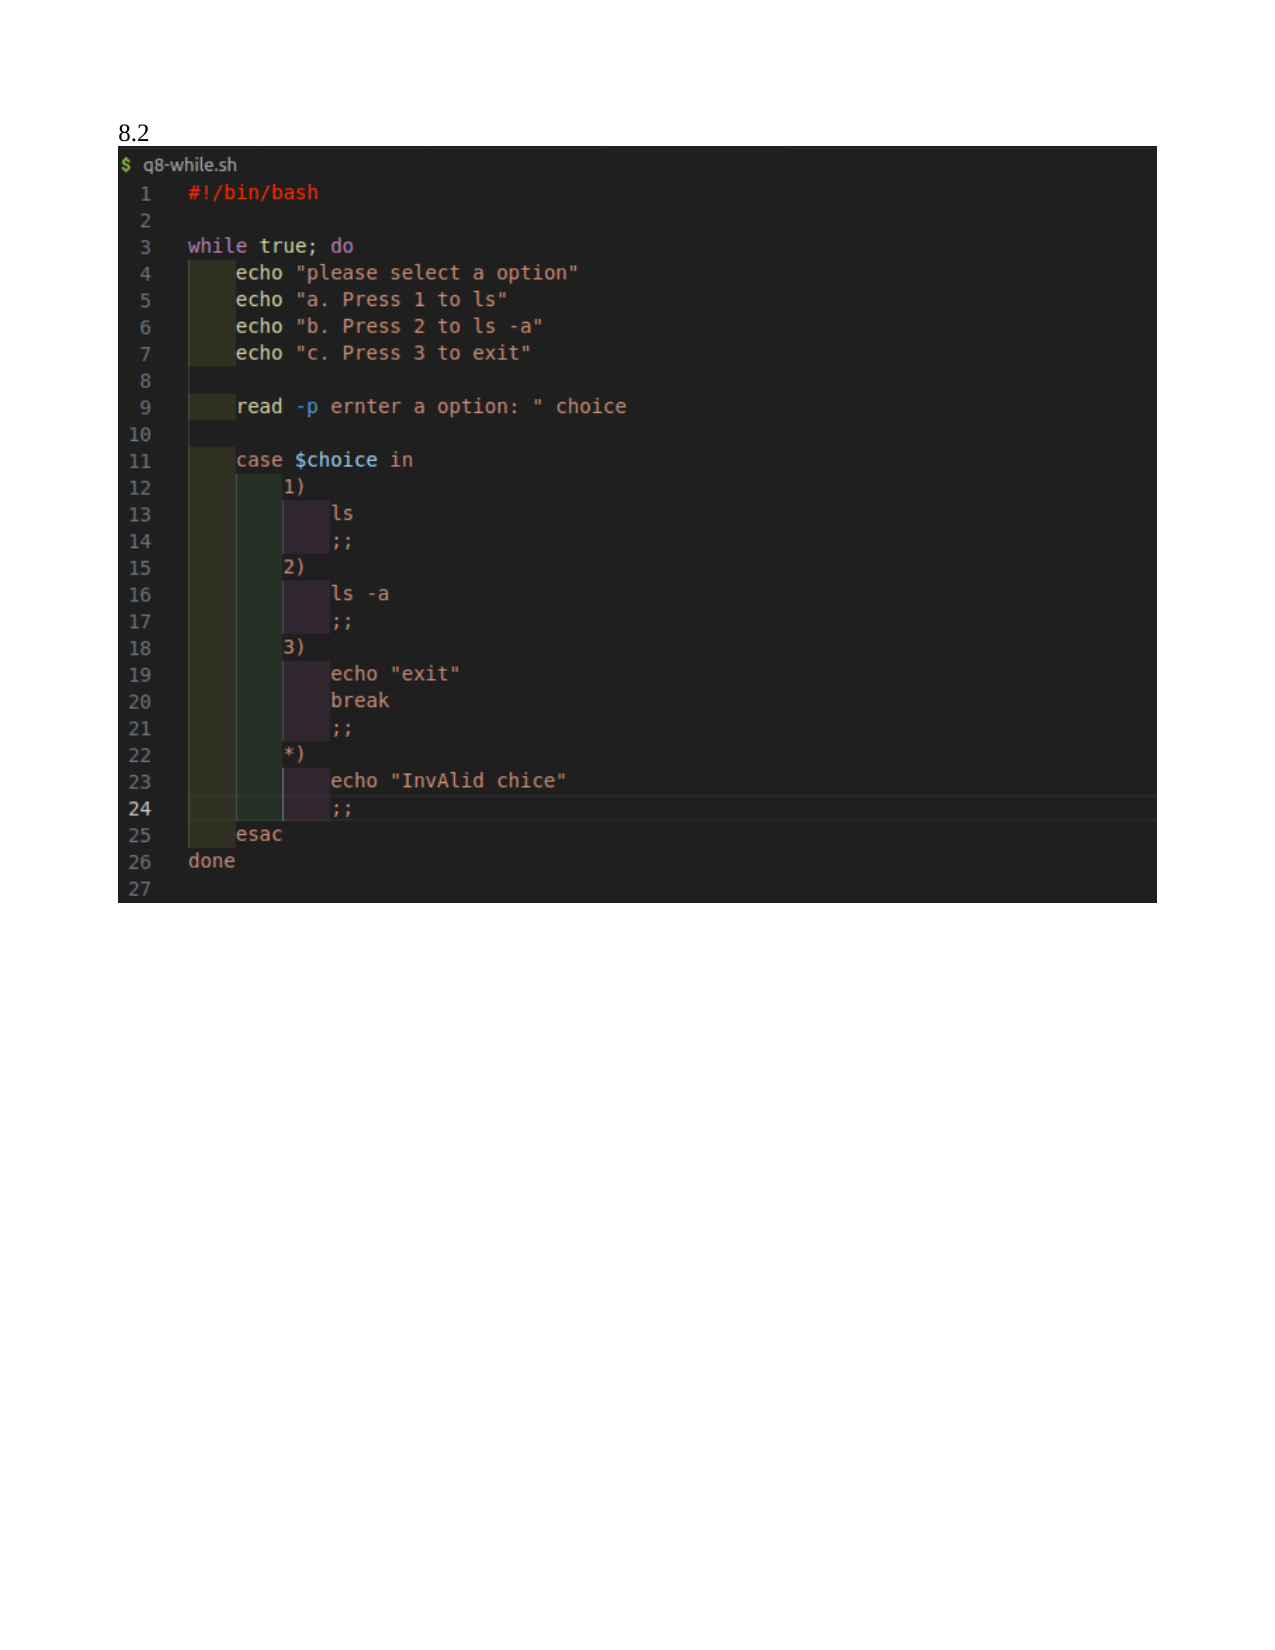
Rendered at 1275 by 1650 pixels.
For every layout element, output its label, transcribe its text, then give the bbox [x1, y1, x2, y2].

picture [118, 146, 1157, 903]
text 8.2 [118, 118, 1157, 146]
